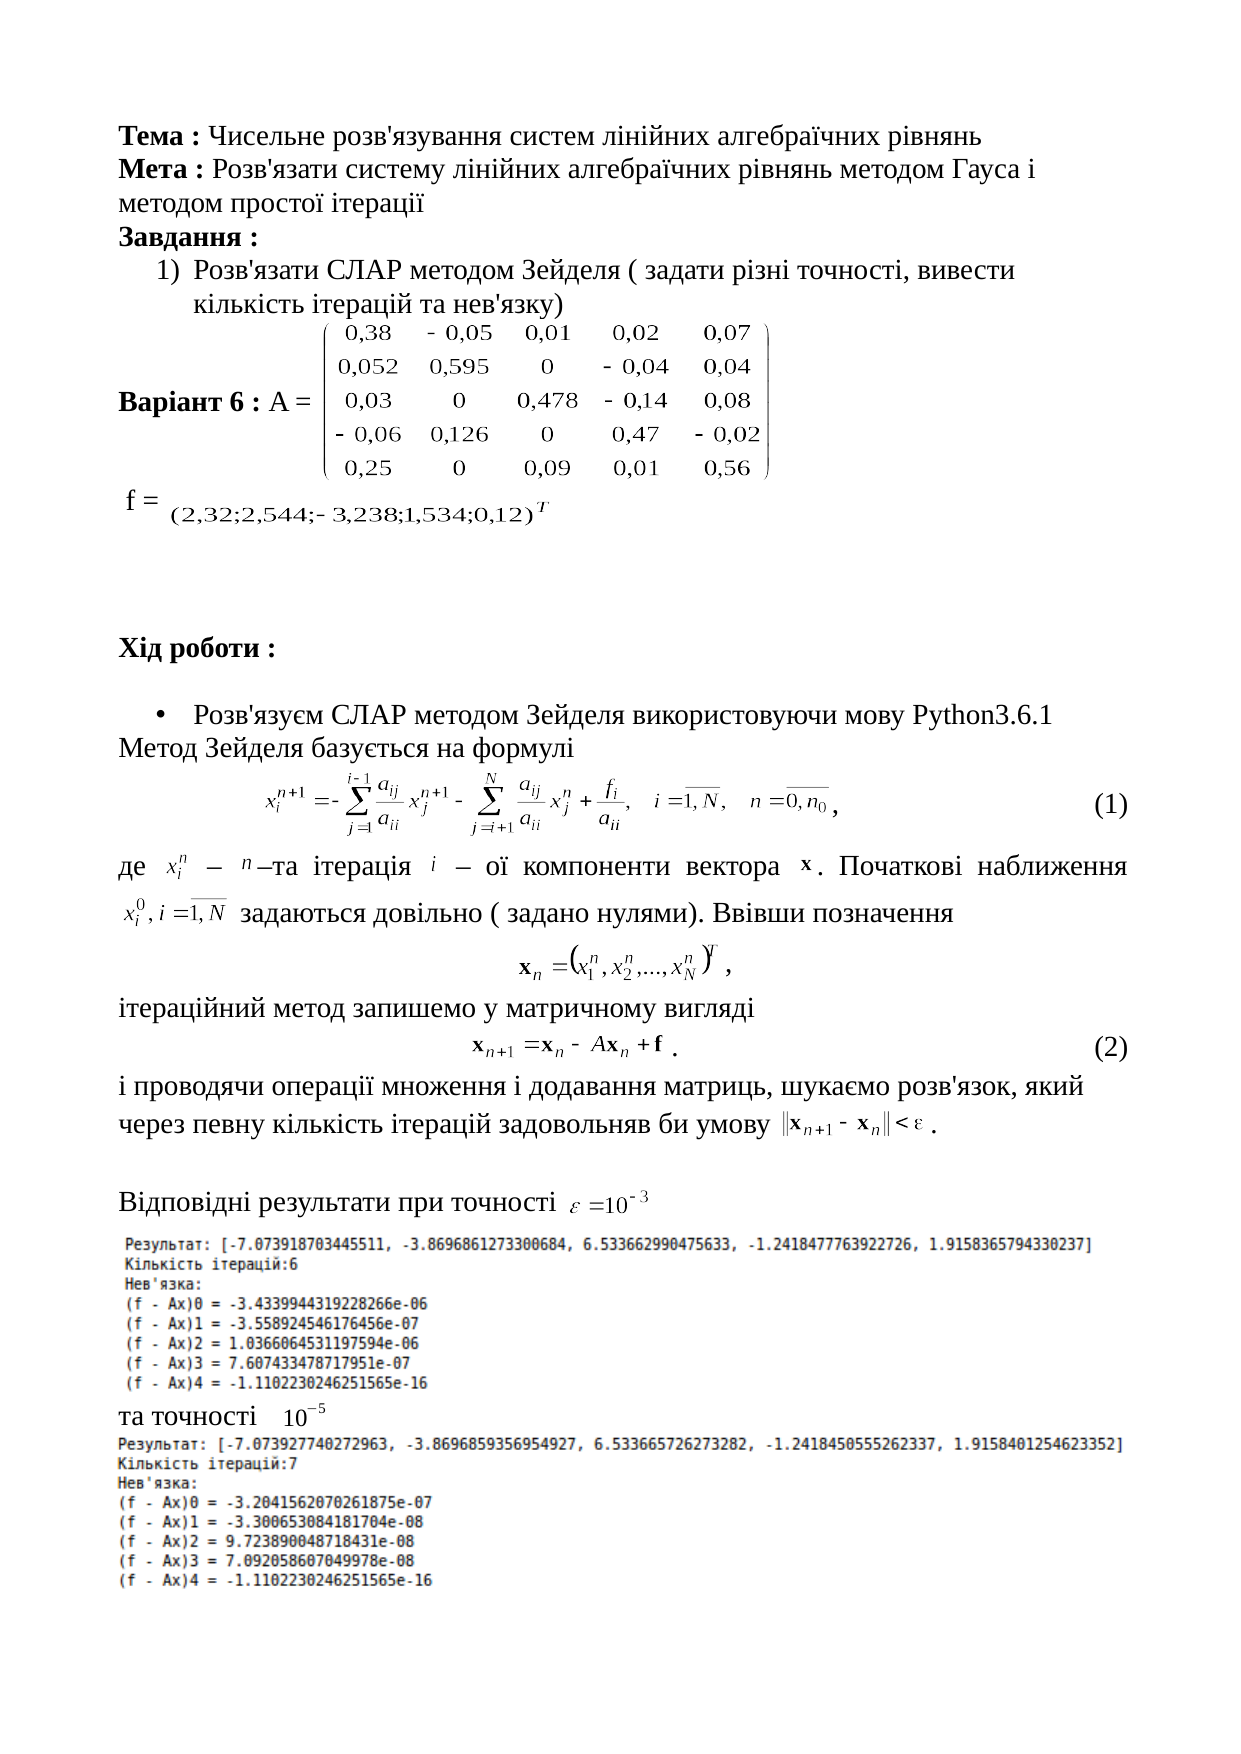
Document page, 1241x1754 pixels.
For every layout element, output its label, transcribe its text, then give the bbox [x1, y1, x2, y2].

text де – –та ітерація – ої компоненти вектора . Початкові наближення задаються довільно ( задано нулями). Ввівши позначення [118, 842, 1128, 933]
text Відповідні результати при точності [118, 1182, 1128, 1220]
text Варіант 6 : A = [118, 319, 1122, 483]
text і проводячи операції множення і додавання матриць, шукаємо розв'язок, який через певну кількість ітерацій задовольняв би умову . [118, 1068, 1128, 1142]
text , (1) [118, 767, 1128, 839]
text Тема : Чисельне розв'язування систем лінійних алгебраїчних рівнянь [118, 118, 1122, 152]
text та точності [118, 1223, 1128, 1432]
text . (2) [118, 1027, 1128, 1064]
picture [118, 1235, 1122, 1395]
list Розв'язати СЛАР методом Зейделя ( задати різні точності, вивести кількість ітерацій та нев'язку) [156, 252, 1122, 319]
text , [118, 937, 1128, 987]
picture [115, 1435, 1125, 1595]
list Розв'язуєм СЛАР методом Зейделя використовуючи мову Python3.6.1 [156, 697, 1122, 731]
text ітераційний метод запишемо у матричному вигляді [118, 990, 1128, 1023]
text Метод Зейделя базується на формулі [118, 731, 1128, 764]
text Завдання : [118, 219, 1122, 252]
text f = [118, 483, 1122, 529]
text Хід роботи : [118, 630, 1122, 663]
text Мета : Розв'язати систему лінійних алгебраїчних рівнянь методом Гауса і методом простої ітерації [118, 152, 1122, 219]
